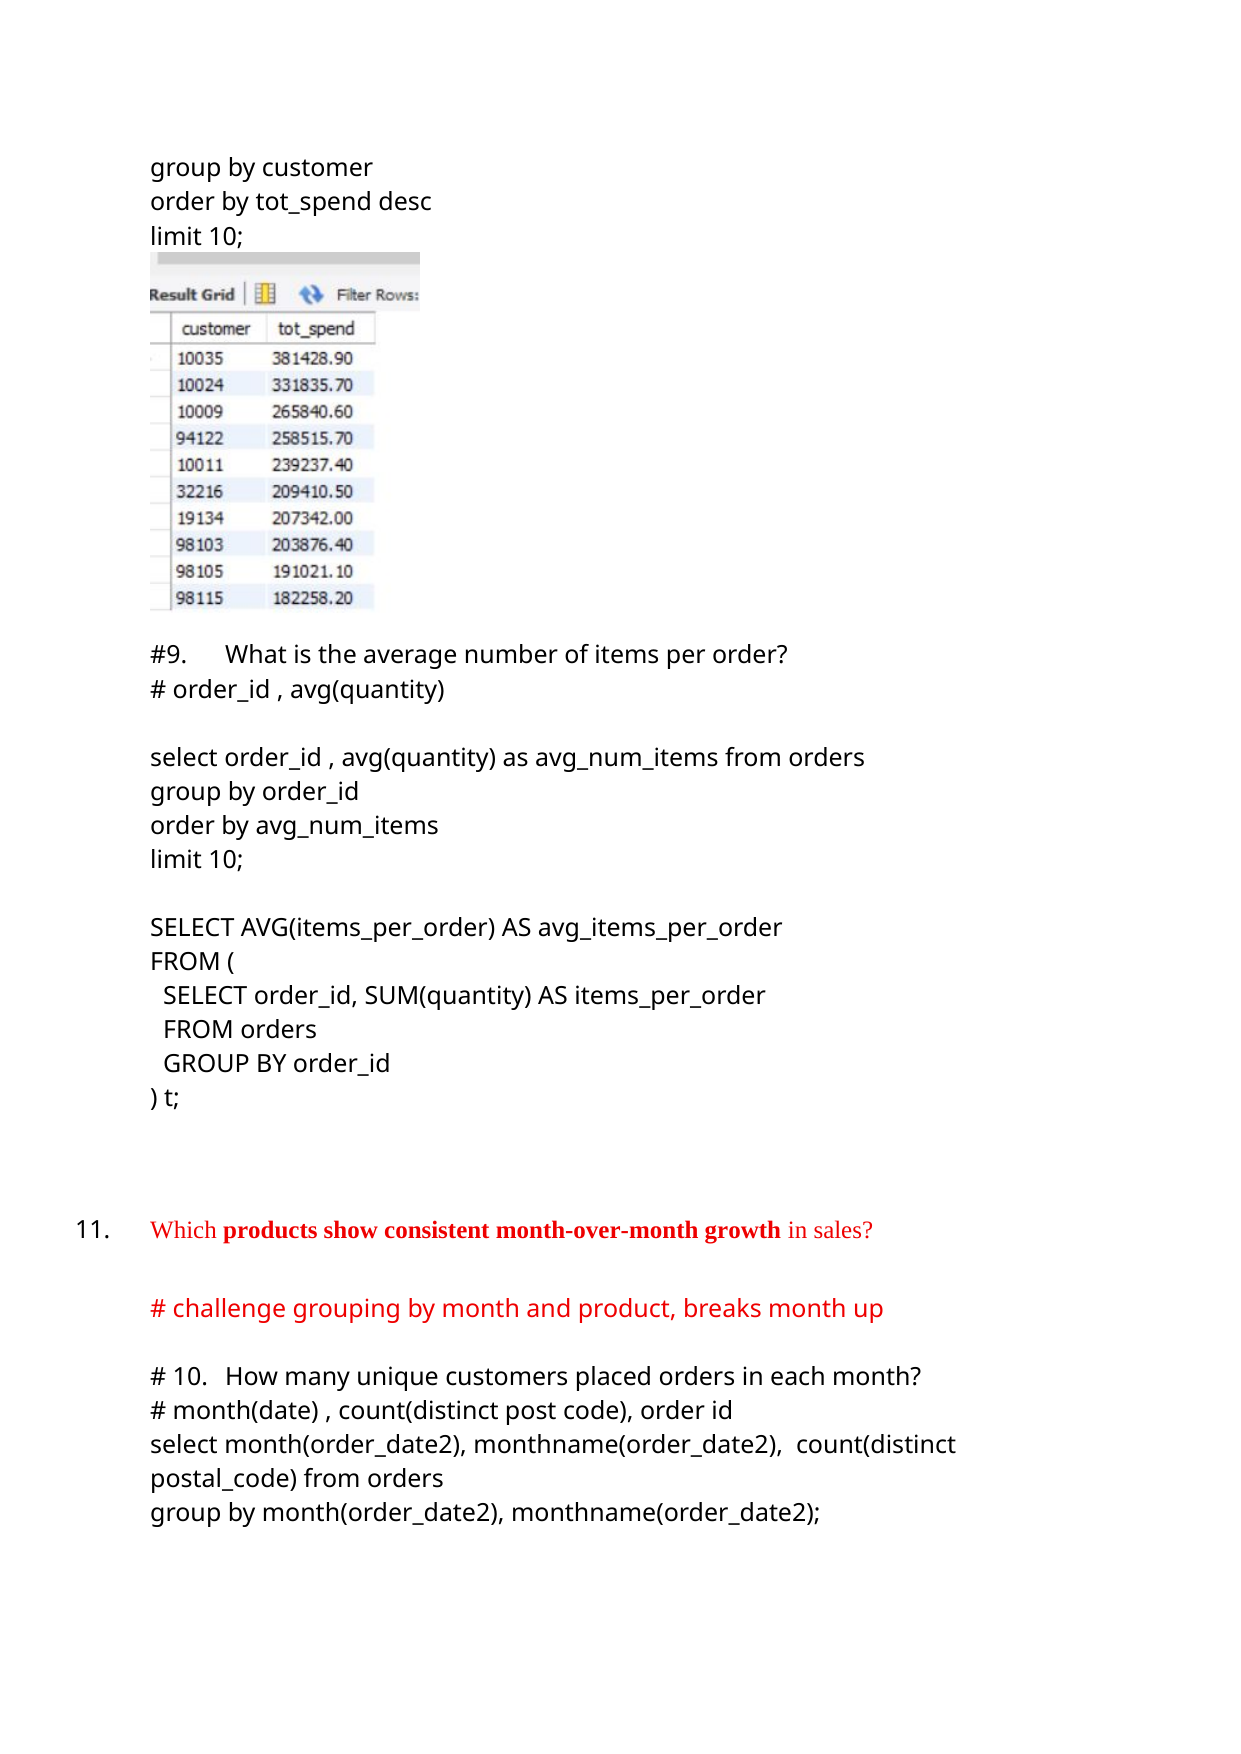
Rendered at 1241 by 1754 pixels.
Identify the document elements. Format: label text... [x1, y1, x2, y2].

text select month(order_date2), monthname(order_date2), count(distinct postal_code) from orders [150, 1427, 1090, 1495]
list Which products show consistent month-over-month growth in sales? [75, 1212, 1090, 1246]
text FROM ( [150, 944, 1090, 978]
text ) t; [150, 1080, 1090, 1114]
text group by month(order_date2), monthname(order_date2); [150, 1495, 1090, 1529]
text #9. What is the average number of items per order? [150, 637, 1090, 671]
text limit 10; [150, 842, 1090, 876]
text # challenge grouping by month and product, breaks month up [150, 1290, 1090, 1324]
text select order_id , avg(quantity) as avg_num_items from orders [150, 739, 1090, 773]
text SELECT order_id, SUM(quantity) AS items_per_order [150, 978, 1090, 1012]
text FROM orders [150, 1012, 1090, 1046]
text group by order_id [150, 773, 1090, 807]
text order by avg_num_items [150, 807, 1090, 842]
text group by customer [150, 150, 1090, 184]
text # order_id , avg(quantity) [150, 671, 1090, 705]
text SELECT AVG(items_per_order) AS avg_items_per_order [150, 910, 1090, 944]
text order by tot_spend desc [150, 184, 1090, 218]
text limit 10; [150, 218, 1090, 252]
text # 10. How many unique customers placed orders in each month? [150, 1358, 1090, 1392]
text GROUP BY order_id [150, 1046, 1090, 1080]
text # month(date) , count(distinct post code), order id [150, 1392, 1090, 1427]
